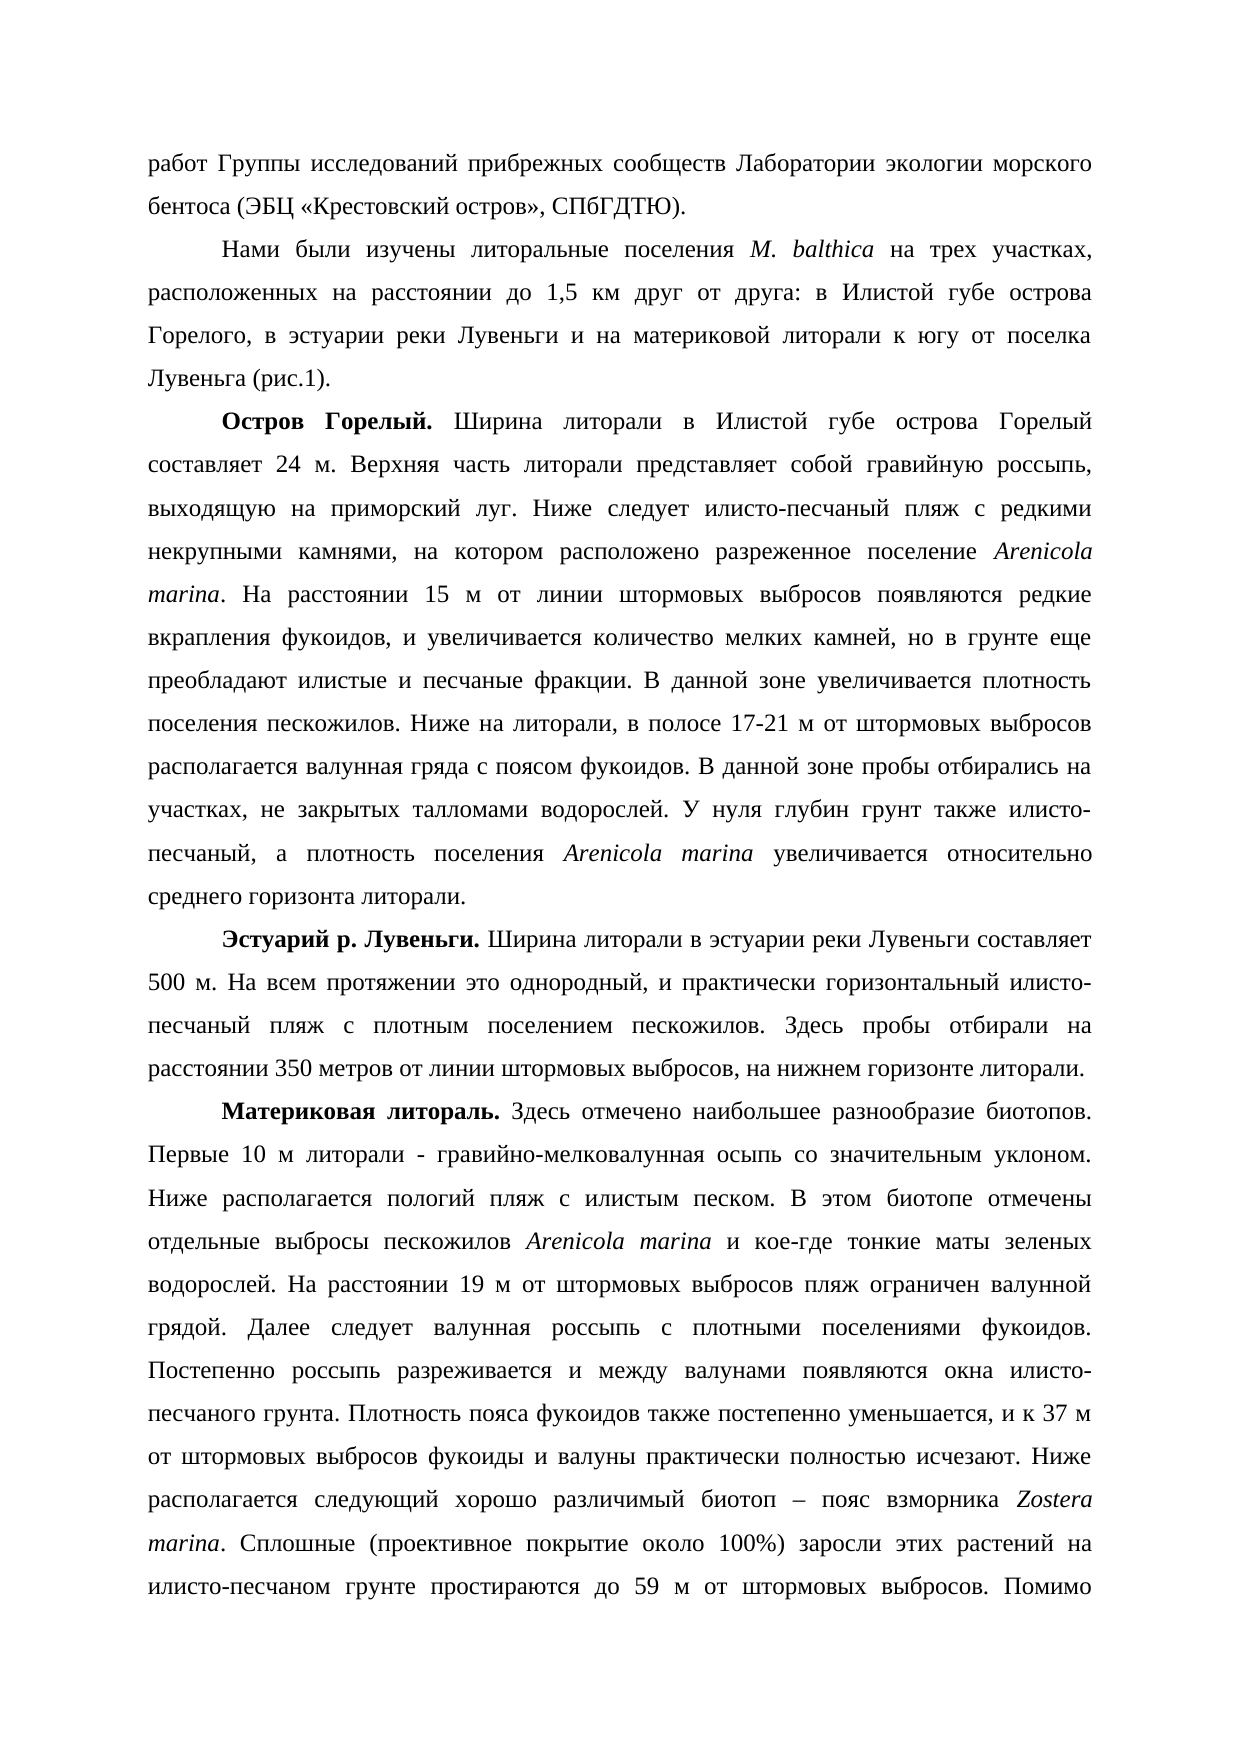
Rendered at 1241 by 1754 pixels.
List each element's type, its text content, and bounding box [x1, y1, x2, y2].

text Эстуарий р. Лувеньги. Ширина литорали в эстуарии реки Лувеньги составляет 500 м. На всем протяжении это однородный, и практически горизонтальный илисто-песчаный пляж с плотным поселением пескожилов. Здесь пробы отбирали на расстоянии 350 метров от линии штормовых выбросов, на нижнем горизонте литорали. [148, 924, 1093, 1082]
text Остров Горелый. Ширина литорали в Илистой губе острова Горелый составляет 24 м. Верхняя часть литорали представляет собой гравийную россыпь, выходящую на приморский луг. Ниже следует илисто-песчаный пляж с редкими некрупными камнями, на котором расположено разреженное поселение Arenicola marina. На расстоянии 15 м от линии штормовых выбросов появляются редкие вкрапления фукоидов, и увеличивается количество мелких камней, но в грунте еще преобладают илистые и песчаные фракции. В данной зоне увеличивается плотность поселения пескожилов. Ниже на литорали, в полосе 17-21 м от штормовых выбросов располагается валунная гряда с поясом фукоидов. В данной зоне пробы отбирались на участках, не закрытых талломами водорослей. У нуля глубин грунт также илисто-песчаный, а плотность поселения Arenicola marina увеличивается относительно среднего горизонта литорали. [148, 406, 1093, 909]
text работ Группы исследований прибрежных сообществ Лаборатории экологии морского бентоса (ЭБЦ «Крестовский остров», СПбГДТЮ). [148, 148, 1093, 219]
text Материковая литораль. Здесь отмечено наибольшее разнообразие биотопов. Первые 10 м литорали - гравийно-мелковалунная осыпь со значительным уклоном. Ниже располагается пологий пляж с илистым песком. В этом биотопе отмечены отдельные выбросы пескожилов Arenicola marina и кое-где тонкие маты зеленых водорослей. На расстоянии 19 м от штормовых выбросов пляж ограничен валунной грядой. Далее следует валунная россыпь с плотными поселениями фукоидов. Постепенно россыпь разреживается и между валунами появляются окна илисто-песчаного грунта. Плотность пояса фукоидов также постепенно уменьшается, и к 37 м от штормовых выбросов фукоиды и валуны практически полностью исчезают. Ниже располагается следующий хорошо различимый биотоп – пояс взморника Zostera marina. Сплошные (проективное покрытие около 100%) заросли этих растений на илисто-песчаном грунте простираются до 59 м от штормовых выбросов. Помимо [148, 1096, 1093, 1599]
text Нами были изучены литоральные поселения M. balthica на трех участках, расположенных на расстоянии до 1,5 км друг от друга: в Илистой губе острова Горелого, в эстуарии реки Лувеньги и на материковой литорали к югу от поселка Лувеньга (рис.1). [148, 234, 1093, 392]
